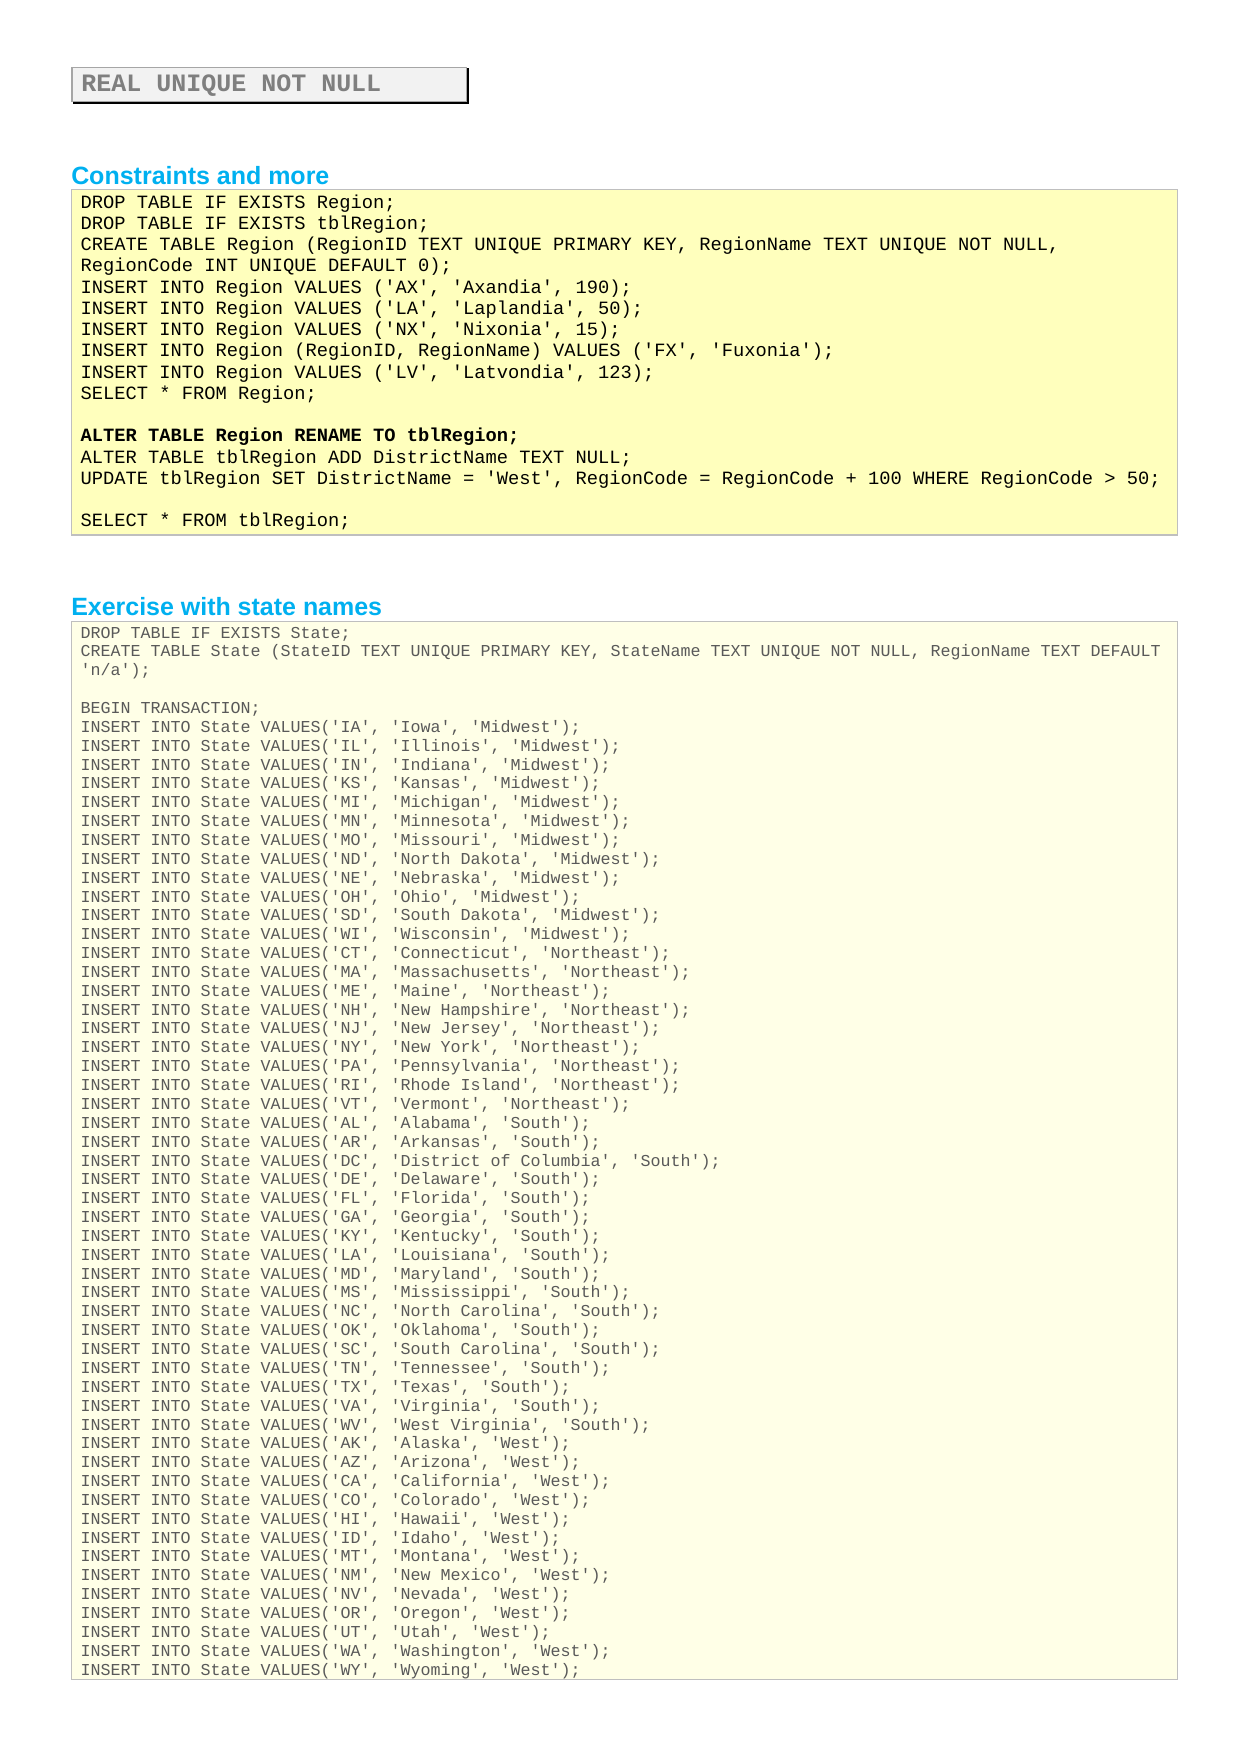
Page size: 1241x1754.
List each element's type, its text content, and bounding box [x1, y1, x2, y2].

text INSERT INTO State VALUES('AZ', 'Arizona', 'West'); [72, 1451, 1177, 1469]
text CREATE TABLE State (StateID TEXT UNIQUE PRIMARY KEY, StateName TEXT UNIQUE NOT NULL, RegionName TEXT DEFAULT 'n/a'); [72, 640, 1177, 678]
text INSERT INTO State VALUES('KY', 'Kentucky', 'South'); [72, 1224, 1177, 1243]
text INSERT INTO State VALUES('WA', 'Washington', 'West'); [72, 1639, 1177, 1658]
text INSERT INTO Region (RegionID, RegionName) VALUES ('FX', 'Fuxonia'); [72, 338, 1177, 359]
text ALTER TABLE Region RENAME TO tblRegion; [72, 423, 1177, 444]
text UPDATE tblRegion SET DistrictName = 'West', RegionCode = RegionCode + 100 WHERE RegionCode > 50; [72, 466, 1177, 487]
text INSERT INTO State VALUES('IA', 'Iowa', 'Midwest'); [72, 715, 1177, 734]
text INSERT INTO State VALUES('NE', 'Nebraska', 'Midwest'); [72, 866, 1177, 885]
text INSERT INTO State VALUES('TX', 'Texas', 'South'); [72, 1375, 1177, 1394]
text INSERT INTO State VALUES('NC', 'North Carolina', 'South'); [72, 1300, 1177, 1319]
text INSERT INTO State VALUES('TN', 'Tennessee', 'South'); [72, 1356, 1177, 1375]
text INSERT INTO State VALUES('ID', 'Idaho', 'West'); [72, 1526, 1177, 1545]
text DROP TABLE IF EXISTS tblRegion; [72, 211, 1177, 232]
text INSERT INTO State VALUES('UT', 'Utah', 'West'); [72, 1620, 1177, 1639]
text INSERT INTO State VALUES('WY', 'Wyoming', 'West'); [72, 1658, 1177, 1679]
text CREATE TABLE Region (RegionID TEXT UNIQUE PRIMARY KEY, RegionName TEXT UNIQUE NOT NULL, RegionCode INT UNIQUE DEFAULT 0); [72, 232, 1177, 274]
text INSERT INTO State VALUES('NM', 'New Mexico', 'West'); [72, 1564, 1177, 1583]
text INSERT INTO State VALUES('OH', 'Ohio', 'Midwest'); [72, 885, 1177, 904]
text INSERT INTO State VALUES('MI', 'Michigan', 'Midwest'); [72, 791, 1177, 809]
text INSERT INTO State VALUES('GA', 'Georgia', 'South'); [72, 1206, 1177, 1224]
text INSERT INTO State VALUES('WV', 'West Virginia', 'South'); [72, 1413, 1177, 1432]
text INSERT INTO State VALUES('NV', 'Nevada', 'West'); [72, 1583, 1177, 1601]
text INSERT INTO State VALUES('WI', 'Wisconsin', 'Midwest'); [72, 923, 1177, 942]
text DROP TABLE IF EXISTS Region; [72, 190, 1177, 211]
text INSERT INTO State VALUES('CO', 'Colorado', 'West'); [72, 1488, 1177, 1507]
text INSERT INTO State VALUES('IN', 'Indiana', 'Midwest'); [72, 753, 1177, 772]
text INSERT INTO State VALUES('SC', 'South Carolina', 'South'); [72, 1337, 1177, 1356]
text SELECT * FROM tblRegion; [72, 508, 1177, 534]
text INSERT INTO State VALUES('DC', 'District of Columbia', 'South'); [72, 1149, 1177, 1168]
text INSERT INTO State VALUES('MO', 'Missouri', 'Midwest'); [72, 828, 1177, 847]
text INSERT INTO State VALUES('OK', 'Oklahoma', 'South'); [72, 1319, 1177, 1337]
text DROP TABLE IF EXISTS State; [72, 622, 1177, 640]
text INSERT INTO State VALUES('IL', 'Illinois', 'Midwest'); [72, 734, 1177, 753]
text INSERT INTO State VALUES('ND', 'North Dakota', 'Midwest'); [72, 847, 1177, 866]
title Constraints and more [71, 161, 1178, 189]
text INSERT INTO State VALUES('RI', 'Rhode Island', 'Northeast'); [72, 1073, 1177, 1092]
text INSERT INTO State VALUES('VA', 'Virginia', 'South'); [72, 1394, 1177, 1413]
text INSERT INTO State VALUES('CA', 'California', 'West'); [72, 1469, 1177, 1488]
text INSERT INTO State VALUES('PA', 'Pennsylvania', 'Northeast'); [72, 1055, 1177, 1073]
text INSERT INTO State VALUES('NY', 'New York', 'Northeast'); [72, 1036, 1177, 1055]
text INSERT INTO State VALUES('LA', 'Louisiana', 'South'); [72, 1243, 1177, 1262]
text INSERT INTO State VALUES('NH', 'New Hampshire', 'Northeast'); [72, 998, 1177, 1017]
text INSERT INTO Region VALUES ('LA', 'Laplandia', 50); [72, 296, 1177, 317]
text SELECT * FROM Region; [72, 381, 1177, 402]
text INSERT INTO State VALUES('AK', 'Alaska', 'West'); [72, 1432, 1177, 1451]
text INSERT INTO State VALUES('AL', 'Alabama', 'South'); [72, 1111, 1177, 1130]
text INSERT INTO Region VALUES ('LV', 'Latvondia', 123); [72, 359, 1177, 381]
text INSERT INTO State VALUES('MA', 'Massachusetts', 'Northeast'); [72, 960, 1177, 979]
text INSERT INTO State VALUES('VT', 'Vermont', 'Northeast'); [72, 1092, 1177, 1111]
text INSERT INTO State VALUES('HI', 'Hawaii', 'West'); [72, 1507, 1177, 1526]
text INSERT INTO State VALUES('MN', 'Minnesota', 'Midwest'); [72, 809, 1177, 828]
text ALTER TABLE tblRegion ADD DistrictName TEXT NULL; [72, 444, 1177, 466]
text INSERT INTO State VALUES('DE', 'Delaware', 'South'); [72, 1168, 1177, 1187]
text BEGIN TRANSACTION; [72, 696, 1177, 715]
text INSERT INTO State VALUES('MT', 'Montana', 'West'); [72, 1545, 1177, 1564]
text REAL UNIQUE NOT NULL [73, 68, 466, 101]
text INSERT INTO State VALUES('CT', 'Connecticut', 'Northeast'); [72, 942, 1177, 960]
text INSERT INTO Region VALUES ('NX', 'Nixonia', 15); [72, 317, 1177, 338]
text INSERT INTO State VALUES('OR', 'Oregon', 'West'); [72, 1601, 1177, 1620]
title Exercise with state names [71, 592, 1178, 621]
text INSERT INTO State VALUES('NJ', 'New Jersey', 'Northeast'); [72, 1017, 1177, 1036]
text INSERT INTO State VALUES('MD', 'Maryland', 'South'); [72, 1262, 1177, 1281]
text INSERT INTO State VALUES('SD', 'South Dakota', 'Midwest'); [72, 904, 1177, 923]
text INSERT INTO State VALUES('FL', 'Florida', 'South'); [72, 1187, 1177, 1206]
text INSERT INTO Region VALUES ('AX', 'Axandia', 190); [72, 274, 1177, 296]
text INSERT INTO State VALUES('AR', 'Arkansas', 'South'); [72, 1130, 1177, 1149]
text INSERT INTO State VALUES('KS', 'Kansas', 'Midwest'); [72, 772, 1177, 791]
text INSERT INTO State VALUES('ME', 'Maine', 'Northeast'); [72, 979, 1177, 998]
text INSERT INTO State VALUES('MS', 'Mississippi', 'South'); [72, 1281, 1177, 1300]
